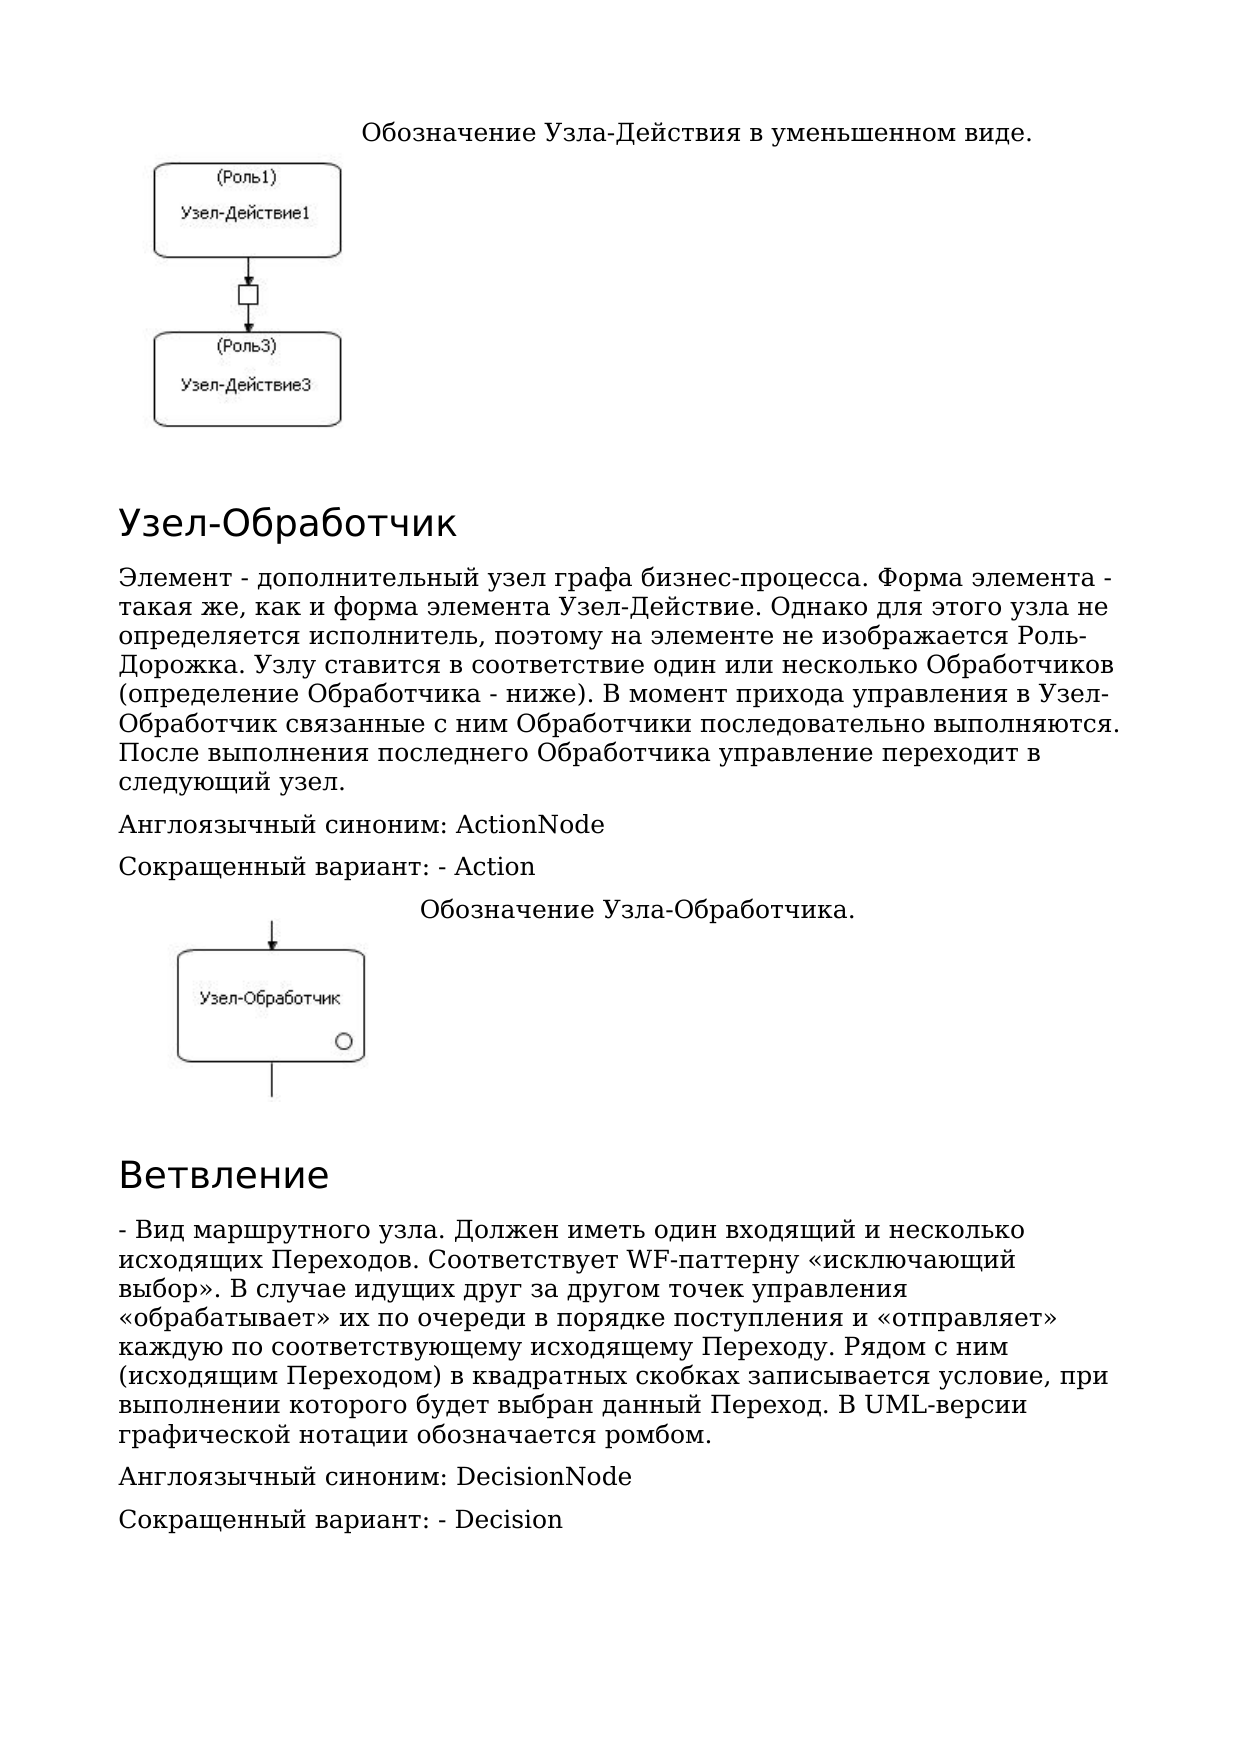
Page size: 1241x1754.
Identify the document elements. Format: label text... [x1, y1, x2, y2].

text - Вид маршрутного узла. Должен иметь один входящий и несколько исходящих Переходов. Соответствует WF-паттерну «исключающий выбор». В случае идущих друг за другом точек управления «обрабатывает» их по очереди в порядке поступления и «отправляет» каждую по соответствующему исходящему Переходу. Рядом с ним (исходящим Переходом) в квадратных скобках записывается условие, при выполнении которого будет выбран данный Переход. В UML-версии графической нотации обозначается ромбом. [118, 1216, 1122, 1449]
text Англоязычный синоним: DecisionNode [118, 1463, 1122, 1492]
text Сокращенный вариант: - Action [118, 853, 1122, 882]
subtitle Ветвление [118, 1154, 1122, 1198]
text Обозначение Узла-Обработчика. [118, 895, 1122, 1102]
text Обозначение Узла-Действия в уменьшенном виде. [118, 118, 1122, 449]
text Англоязычный синоним: ActionNode [118, 810, 1122, 839]
text Элемент - дополнительный узел графа бизнес-процесса. Форма элемента - такая же, как и форма элемента Узел-Действие. Однако для этого узла не определяется исполнитель, поэтому на элементе не изображается Роль-Дорожка. Узлу ставится в соответствие один или несколько Обработчиков (определение Обработчика - ниже). В момент прихода управления в Узел-Обработчик связанные с ним Обработчики последовательно выполняются. После выполнения последнего Обработчика управление переходит в следующий узел. [118, 563, 1122, 796]
subtitle Узел-Обработчик [118, 501, 1122, 545]
text Сокращенный вариант: - Decision [118, 1505, 1122, 1534]
